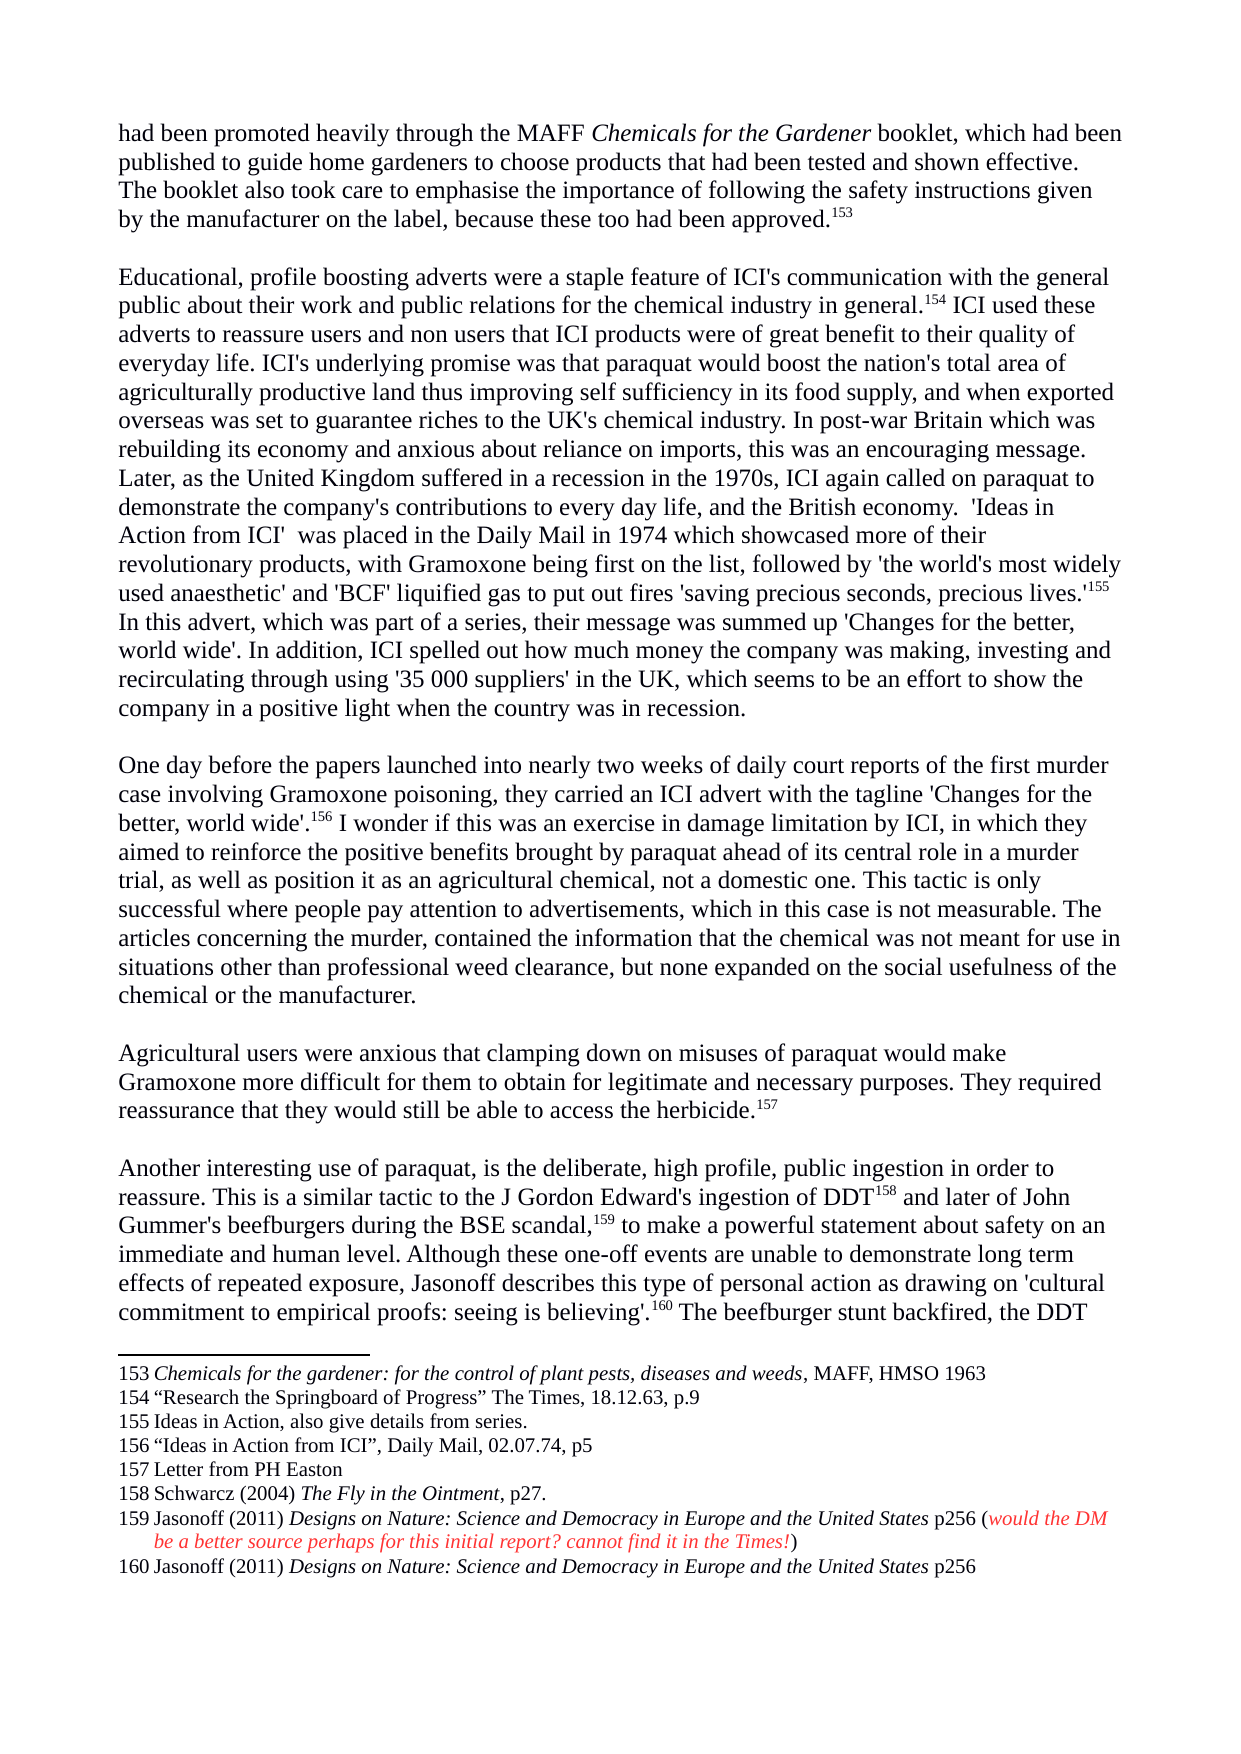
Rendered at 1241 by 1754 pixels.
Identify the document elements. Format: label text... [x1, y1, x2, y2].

text Chemicals for the gardener: for the control of plant pests, diseases and weeds, MAFF, HMSO 1963 [118, 1361, 1122, 1385]
text Another interesting use of paraquat, is the deliberate, high profile, public ingestion in order to reassure. This is a similar tactic to the J Gordon Edward's ingestion of DDT and later of John Gummer's beefburgers during the BSE scandal, to make a powerful statement about safety on an immediate and human level. Although these one-off events are unable to demonstrate long term effects of repeated exposure, Jasonoff describes this type of personal action as drawing on 'cultural commitment to empirical proofs: seeing is believing'. The beefburger stunt backfired, the DDT [118, 1153, 1122, 1326]
text “Ideas in Action from ICI”, Daily Mail, 02.07.74, p5 [118, 1433, 1122, 1457]
text Jasonoff (2011) Designs on Nature: Science and Democracy in Europe and the United States p256 (would the DM be a better source perhaps for this initial report? cannot find it in the Times!) [118, 1505, 1122, 1553]
text Jasonoff (2011) Designs on Nature: Science and Democracy in Europe and the United States p256 [118, 1553, 1122, 1578]
text Educational, profile boosting adverts were a staple feature of ICI's communication with the general public about their work and public relations for the chemical industry in general. ICI used these adverts to reassure users and non users that ICI products were of great benefit to their quality of everyday life. ICI's underlying promise was that paraquat would boost the nation's total area of agriculturally productive land thus improving self sufficiency in its food supply, and when exported overseas was set to guarantee riches to the UK's chemical industry. In post-war Britain which was rebuilding its economy and anxious about reliance on imports, this was an encouraging message. Later, as the United Kingdom suffered in a recession in the 1970s, ICI again called on paraquat to demonstrate the company's contributions to every day life, and the British economy. 'Ideas in Action from ICI' was placed in the Daily Mail in 1974 which showcased more of their revolutionary products, with Gramoxone being first on the list, followed by 'the world's most widely used anaesthetic' and 'BCF' liquified gas to put out fires 'saving precious seconds, precious lives.' In this advert, which was part of a series, their message was summed up 'Changes for the better, world wide'. In addition, ICI spelled out how much money the company was making, investing and recirculating through using '35 000 suppliers' in the UK, which seems to be an effort to show the company in a positive light when the country was in recession. [118, 262, 1122, 722]
text One day before the papers launched into nearly two weeks of daily court reports of the first murder case involving Gramoxone poisoning, they carried an ICI advert with the tagline 'Changes for the better, world wide'. I wonder if this was an exercise in damage limitation by ICI, in which they aimed to reinforce the positive benefits brought by paraquat ahead of its central role in a murder trial, as well as position it as an agricultural chemical, not a domestic one. This tactic is only successful where people pay attention to advertisements, which in this case is not measurable. The articles concerning the murder, contained the information that the chemical was not meant for use in situations other than professional weed clearance, but none expanded on the social usefulness of the chemical or the manufacturer. [118, 751, 1122, 1009]
text Ideas in Action, also give details from series. [118, 1409, 1122, 1433]
text Agricultural users were anxious that clamping down on misuses of paraquat would make Gramoxone more difficult for them to obtain for legitimate and necessary purposes. They required reassurance that they would still be able to access the herbicide. [118, 1038, 1122, 1124]
text Letter from PH Easton [118, 1457, 1122, 1481]
text Schwarcz (2004) The Fly in the Ointment, p27. [118, 1481, 1122, 1505]
text “Research the Springboard of Progress” The Times, 18.12.63, p.9 [118, 1385, 1122, 1409]
text In early adverts for Weedol, the 'Approved by the Agricultural Chemicals Approval Scheme' logo is clearly displayed, either visible on any packaging or integrated into the advert body. This logo had been promoted heavily through the MAFF Chemicals for the Gardener booklet, which had been published to guide home gardeners to choose products that had been tested and shown effective. The booklet also took care to emphasise the importance of following the safety instructions given by the manufacturer on the label, because these too had been approved. [118, 118, 1122, 233]
